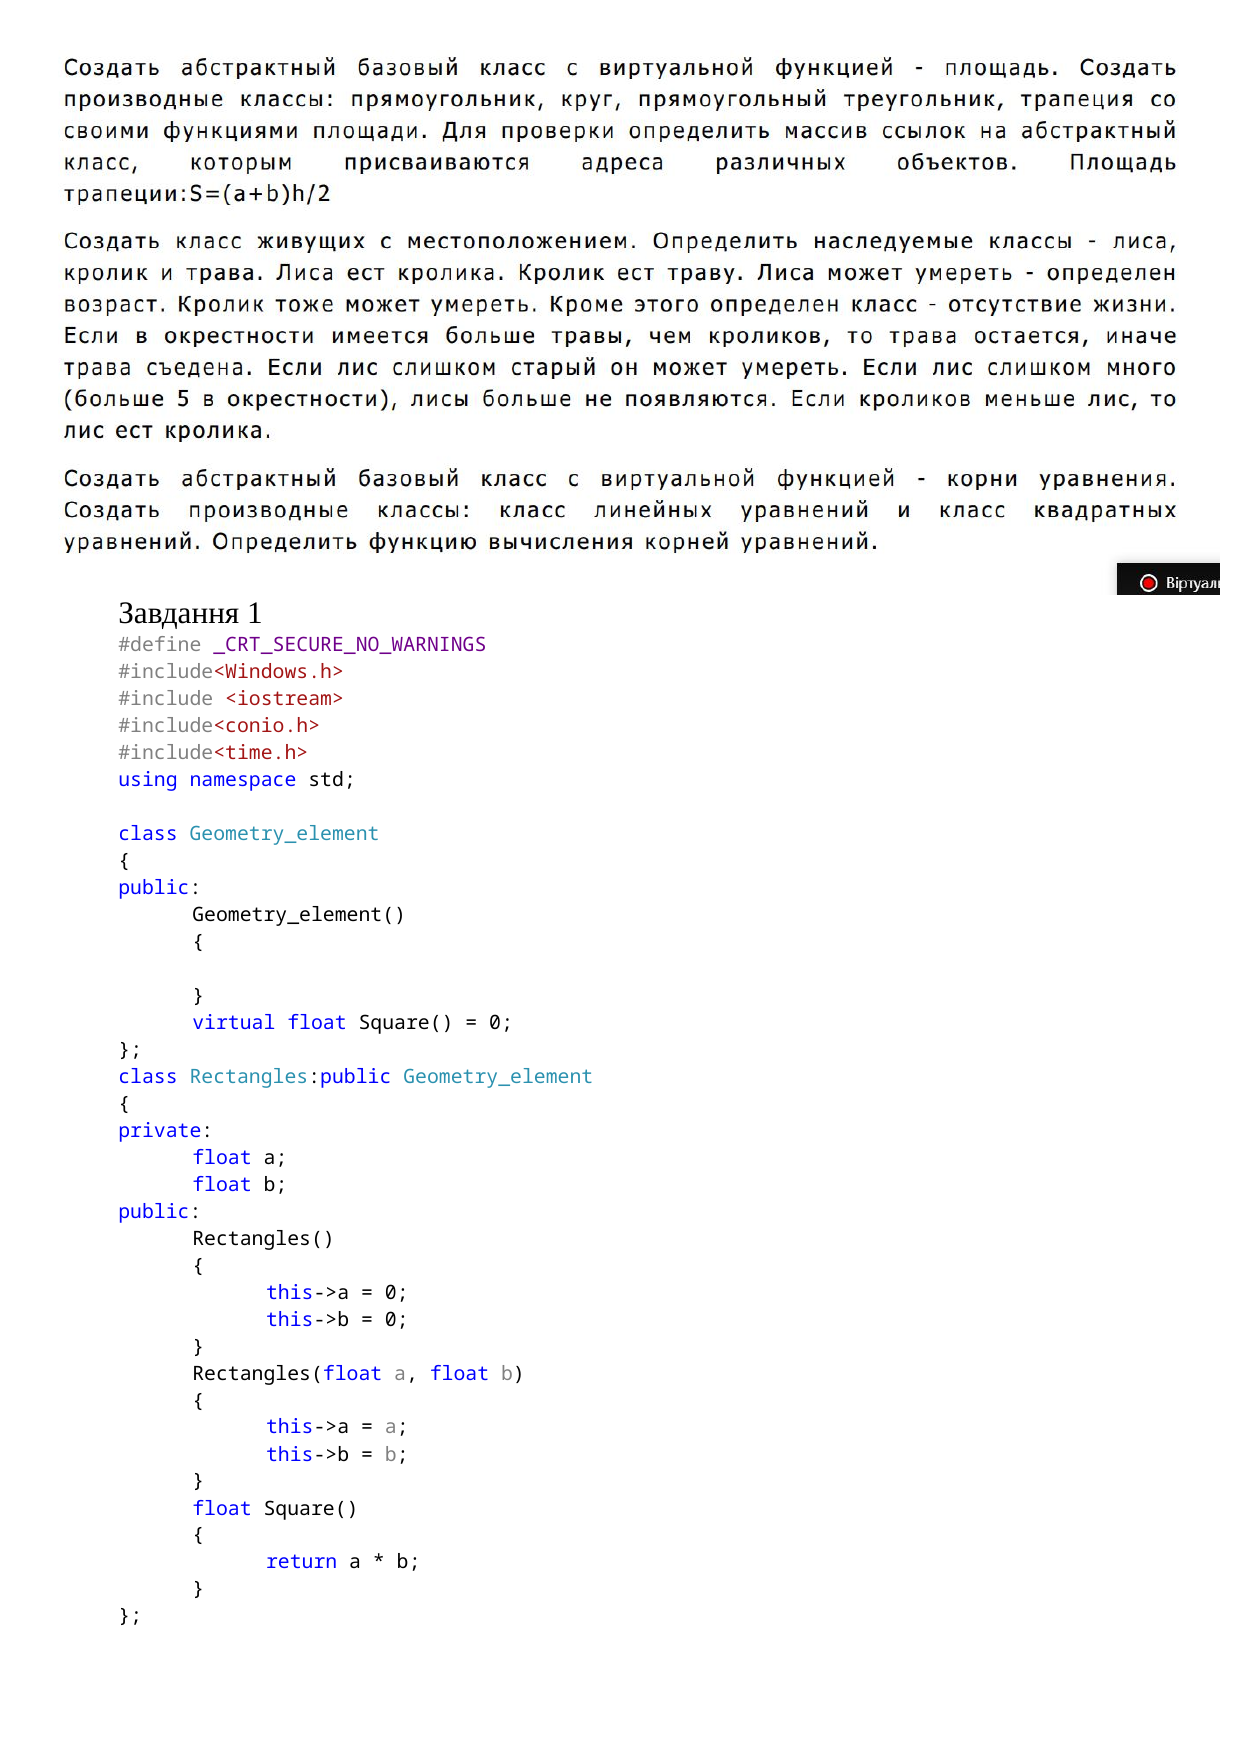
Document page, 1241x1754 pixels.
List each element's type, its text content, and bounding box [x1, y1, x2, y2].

text } [118, 1467, 1122, 1494]
text float b; [118, 1170, 1122, 1197]
text { [118, 1521, 1122, 1548]
text virtual float Square() = 0; [118, 1008, 1122, 1035]
text } [118, 1575, 1122, 1602]
text { [118, 846, 1122, 873]
text { [118, 1386, 1122, 1413]
text Завдання 1 [118, 595, 1122, 630]
text } [118, 981, 1122, 1008]
text { [118, 1089, 1122, 1116]
text this->b = b; [118, 1440, 1122, 1467]
text public: [118, 1197, 1122, 1224]
text return a * b; [118, 1548, 1122, 1575]
text class Geometry_element [118, 819, 1122, 846]
text this->b = 0; [118, 1305, 1122, 1332]
text #include <iostream> [118, 684, 1122, 711]
text #include<Windows.h> [118, 657, 1122, 684]
text #define _CRT_SECURE_NO_WARNINGS [118, 630, 1122, 657]
text Rectangles(float a, float b) [118, 1359, 1122, 1386]
text float Square() [118, 1494, 1122, 1521]
text this->a = a; [118, 1413, 1122, 1440]
text { [118, 927, 1122, 954]
text } [118, 1332, 1122, 1359]
text Rectangles() [118, 1224, 1122, 1251]
text { [118, 1251, 1122, 1278]
text #include<time.h> [118, 738, 1122, 765]
text class Rectangles:public Geometry_element [118, 1062, 1122, 1089]
text Geometry_element() [118, 900, 1122, 927]
picture [30, 50, 1220, 595]
text private: [118, 1116, 1122, 1143]
text #include<conio.h> [118, 711, 1122, 738]
text this->a = 0; [118, 1278, 1122, 1305]
text using namespace std; [118, 765, 1122, 792]
text float a; [118, 1143, 1122, 1170]
text }; [118, 1035, 1122, 1062]
text }; [118, 1602, 1122, 1629]
text public: [118, 873, 1122, 900]
